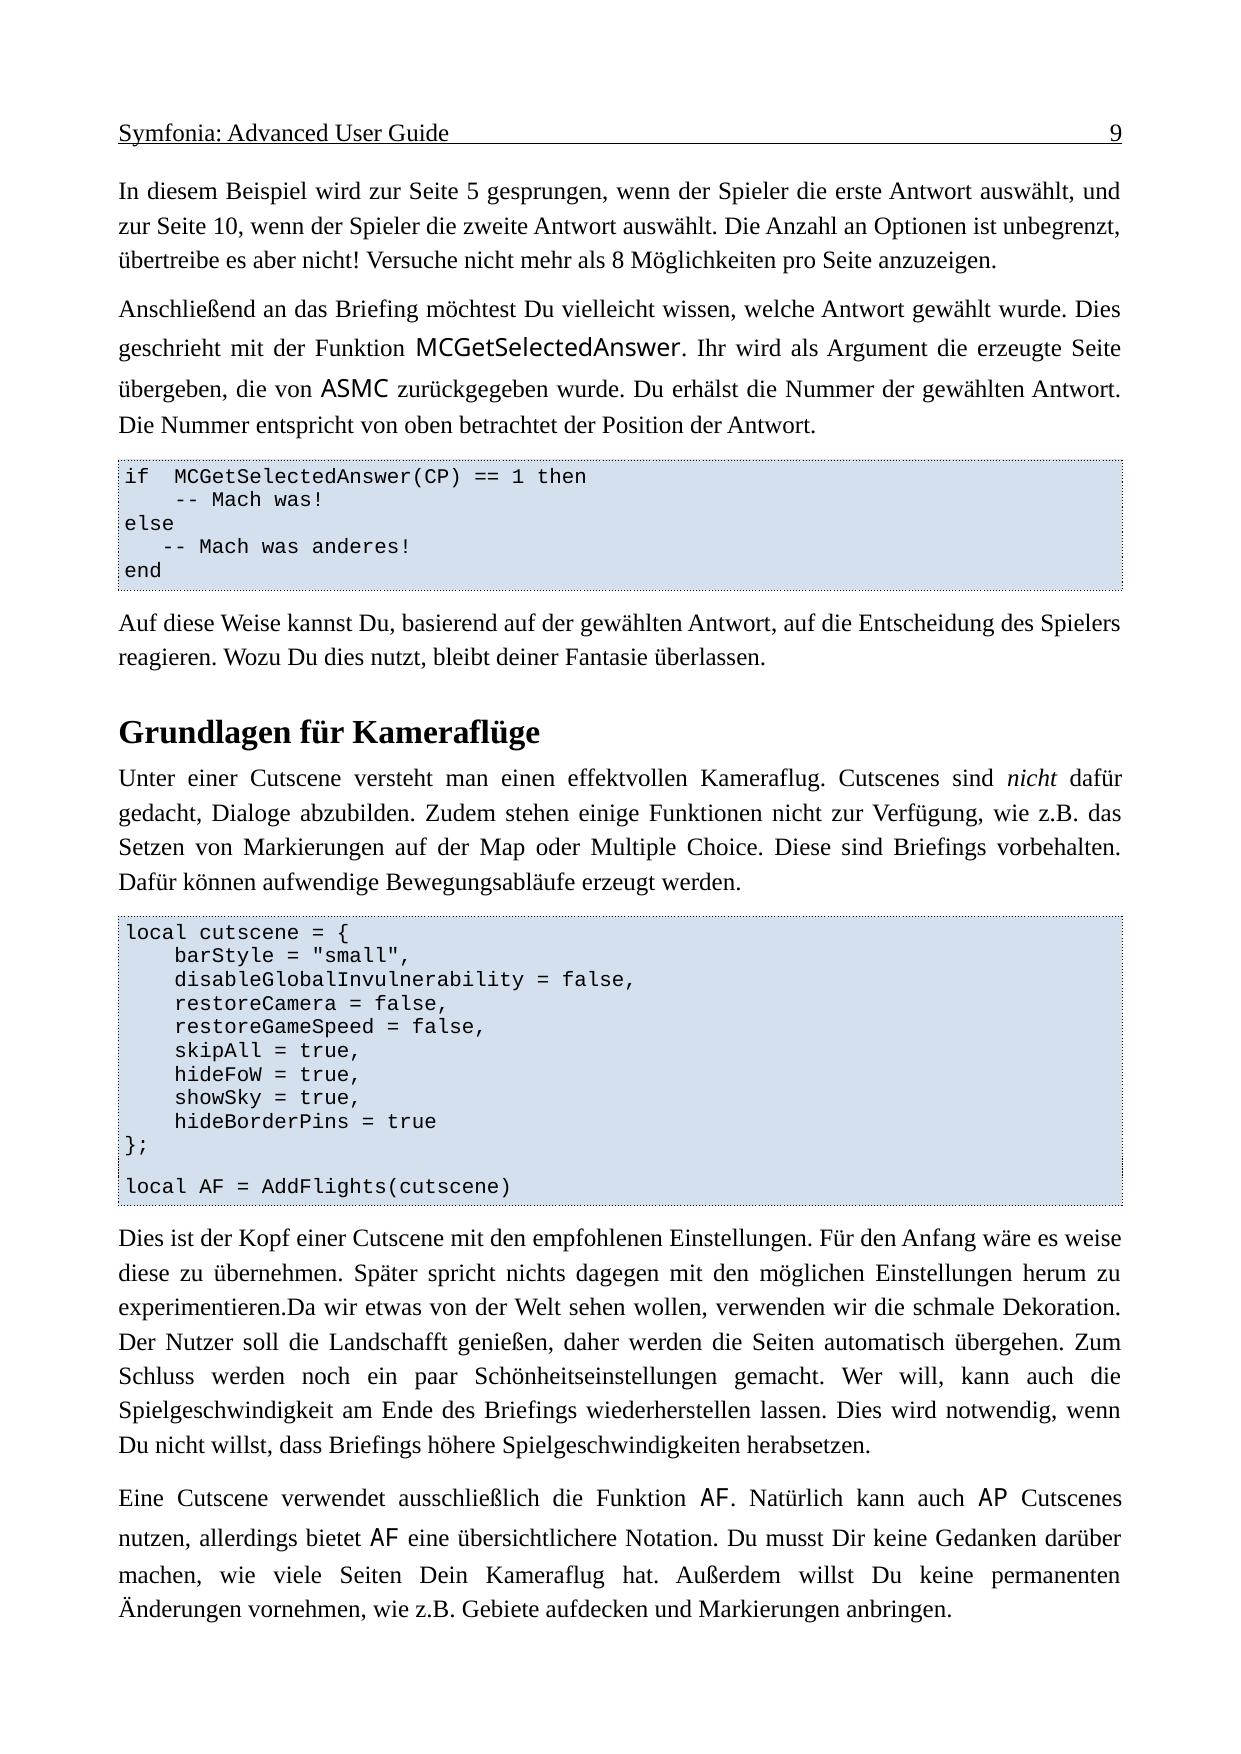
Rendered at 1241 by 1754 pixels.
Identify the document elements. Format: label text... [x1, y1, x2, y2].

text local AF = AddFlights(cutscene) [118, 1170, 1122, 1206]
text Dies ist der Kopf einer Cutscene mit den empfohlenen Einstellungen. Für den Anfang wäre es weise diese zu übernehmen. Später spricht nichts dagegen mit den möglichen Einstellungen herum zu experimentieren.Da wir etwas von der Welt sehen wollen, verwenden wir die schmale Dekoration. Der Nutzer soll die Landschafft genießen, daher werden die Seiten automatisch übergehen. Zum Schluss werden noch ein paar Schönheitseinstellungen gemacht. Wer will, kann auch die Spielgeschwindigkeit am Ende des Briefings wiederherstellen lassen. Dies wird notwendig, wenn Du nicht willst, dass Briefings höhere Spielgeschwindigkeiten herabsetzen. [118, 1223, 1122, 1459]
subtitle Grundlagen für Kameraflüge [118, 712, 1122, 751]
text Unter einer Cutscene versteht man einen effektvollen Kameraflug. Cutscenes sind nicht dafür gedacht, Dialoge abzubilden. Zudem stehen einige Funktionen nicht zur Verfügung, wie z.B. das Setzen von Markierungen auf der Map oder Multiple Choice. Diese sind Briefings vorbehalten. Dafür können aufwendige Bewegungsabläufe erzeugt werden. [118, 763, 1122, 895]
text In diesem Beispiel wird zur Seite 5 gesprungen, wenn der Spieler die erste Antwort auswählt, und zur Seite 10, wenn der Spieler die zweite Antwort auswählt. Die Anzahl an Optionen ist unbegrenzt, übertreibe es aber nicht! Versuche nicht mehr als 8 Möglichkeiten pro Seite anzuzeigen. [118, 176, 1122, 274]
text Anschließend an das Briefing möchtest Du vielleicht wissen, welche Antwort gewählt wurde. Dies geschrieht mit der Funktion MCGetSelectedAnswer. Ihr wird als Argument die erzeugte Seite übergeben, die von ASMC zurückgegeben wurde. Du erhälst die Nummer der gewählten Antwort. Die Nummer entspricht von oben betrachtet der Position der Antwort. [118, 294, 1122, 439]
text if MCGetSelectedAnswer(CP) == 1 then -- Mach was! else -- Mach was anderes! end [118, 459, 1122, 590]
text local cutscene = { barStyle = "small", disableGlobalInvulnerability = false, restoreCamera = false, restoreGameSpeed = false, skipAll = true, hideFoW = true, showSky = true, hideBorderPins = true }; [118, 916, 1122, 1158]
text Auf diese Weise kannst Du, basierend auf der gewählten Antwort, auf die Entscheidung des Spielers reagieren. Wozu Du dies nutzt, bleibt deiner Fantasie überlassen. [118, 608, 1122, 671]
text Eine Cutscene verwendet ausschließlich die Funktion AF. Natürlich kann auch AP Cutscenes nutzen, allerdings bietet AF eine übersichtlichere Notation. Du musst Dir keine Gedanken darüber machen, wie viele Seiten Dein Kameraflug hat. Außerdem willst Du keine permanenten Änderungen vornehmen, wie z.B. Gebiete aufdecken und Markierungen anbringen. [118, 1479, 1122, 1623]
